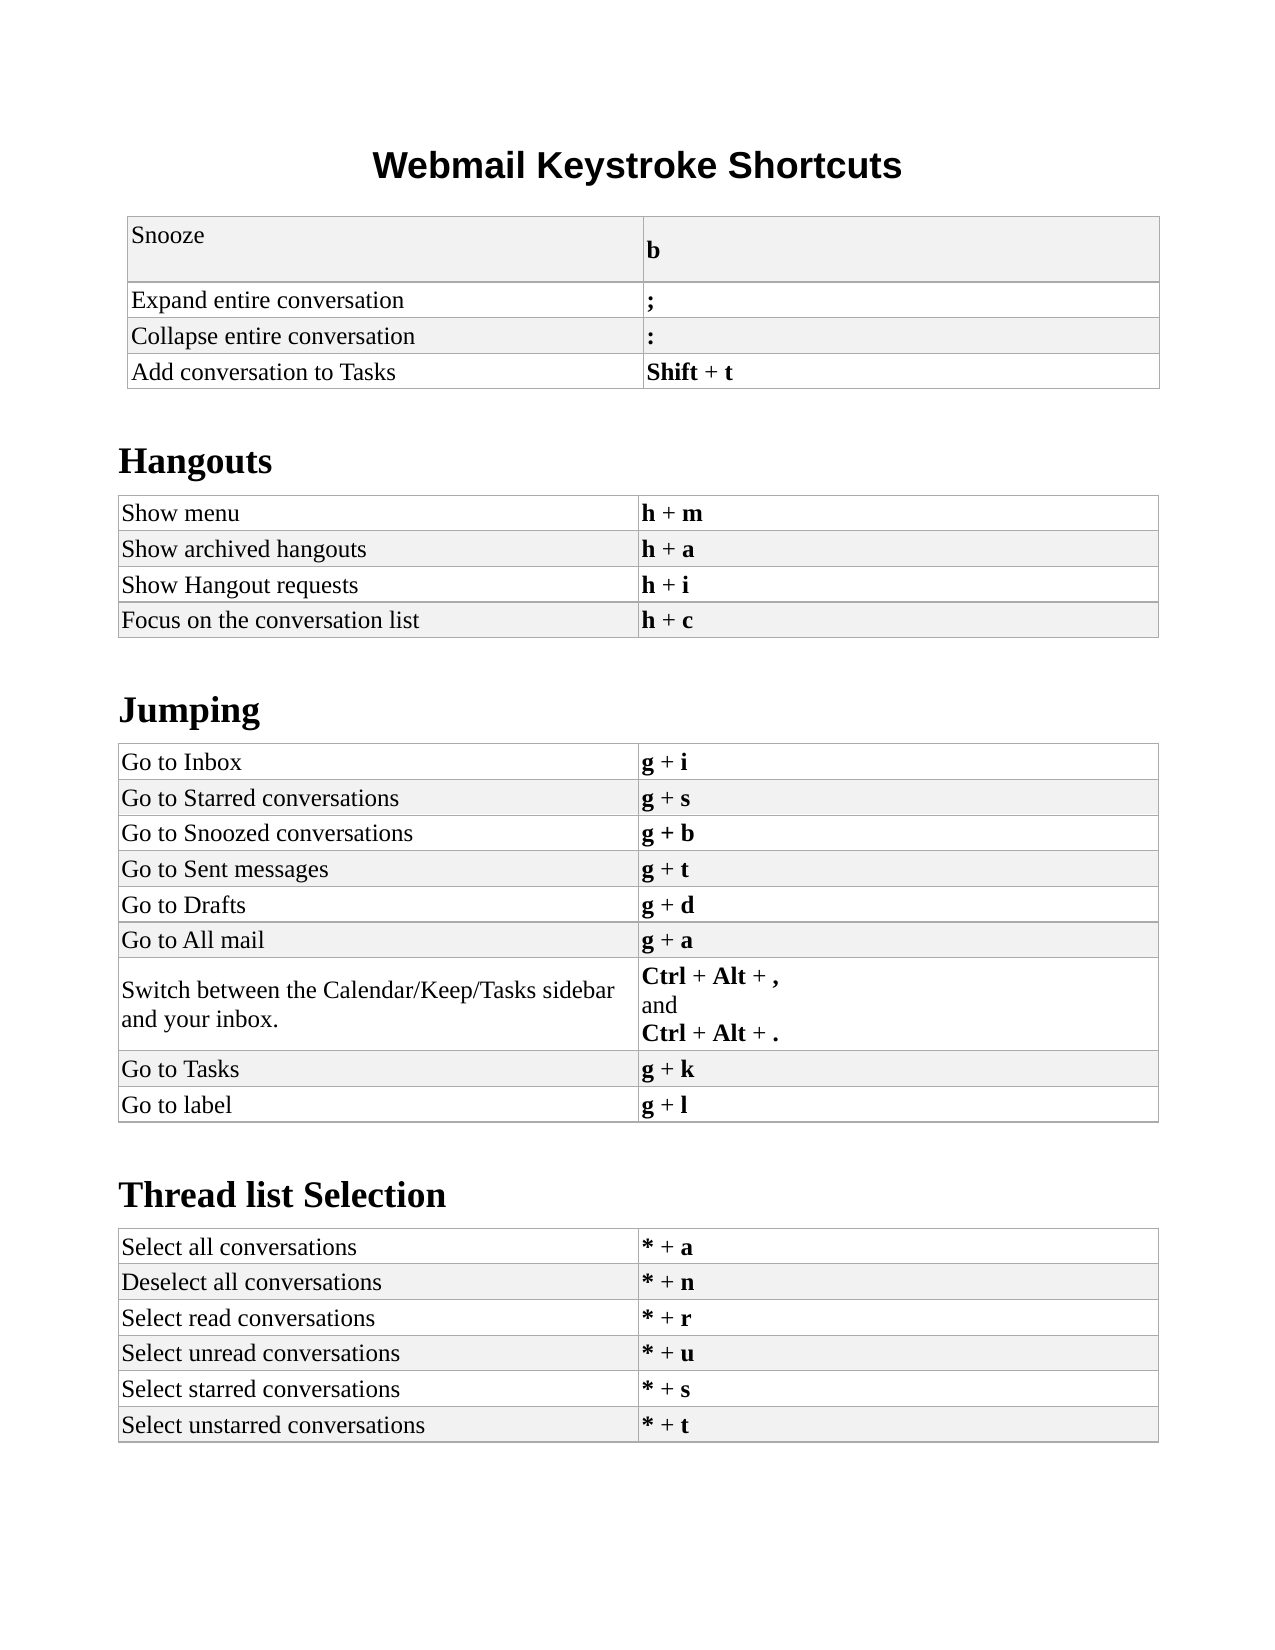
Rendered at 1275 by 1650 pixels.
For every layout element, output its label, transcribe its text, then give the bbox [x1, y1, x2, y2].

table_header Show menu [119, 496, 638, 530]
table_cell Snooze [128, 217, 643, 281]
table_cell b [644, 217, 1159, 281]
table_cell Show archived hangouts [119, 531, 638, 566]
table_cell Focus on the conversation list [119, 603, 638, 637]
table_cell Shift + t [644, 354, 1159, 388]
table_cell Collapse entire conversation [128, 318, 643, 353]
table_cell Switch between the Calendar/Keep/Tasks sidebar and your inbox. [119, 958, 638, 1050]
table_header * + a [639, 1229, 1158, 1263]
table_cell Go to label [119, 1087, 638, 1121]
table_cell * + r [639, 1300, 1158, 1334]
subtitle Hangouts [118, 439, 1157, 482]
table_cell Go to All mail [119, 923, 638, 957]
table_cell Select starred conversations [119, 1371, 638, 1406]
table_header g + i [639, 744, 1158, 779]
table_cell ; [644, 283, 1159, 317]
table_cell g + l [639, 1087, 1158, 1121]
table_cell g + b [639, 816, 1158, 850]
table_cell * + t [639, 1407, 1158, 1441]
table_header h + m [639, 496, 1158, 530]
table_cell Go to Snoozed conversations [119, 816, 638, 850]
table_cell Select unread conversations [119, 1336, 638, 1370]
subtitle Jumping [118, 688, 1157, 731]
table_cell Show Hangout requests [119, 567, 638, 601]
table_cell * + n [639, 1264, 1158, 1299]
table_cell Go to Starred conversations [119, 780, 638, 814]
table_cell Ctrl + Alt + , and Ctrl + Alt + . [639, 958, 1158, 1050]
table_cell Select read conversations [119, 1300, 638, 1334]
table_cell g + d [639, 887, 1158, 921]
table_cell g + t [639, 851, 1158, 886]
table_cell Go to Tasks [119, 1051, 638, 1086]
table_cell h + c [639, 603, 1158, 637]
table_header Go to Inbox [119, 744, 638, 779]
table_cell Select unstarred conversations [119, 1407, 638, 1441]
table_cell Go to Drafts [119, 887, 638, 921]
table_header Select all conversations [119, 1229, 638, 1263]
table_cell Add conversation to Tasks [128, 354, 643, 388]
table_cell * + u [639, 1336, 1158, 1370]
table_cell h + a [639, 531, 1158, 566]
subtitle Thread list Selection [118, 1172, 1157, 1215]
table_cell * + s [639, 1371, 1158, 1406]
table_cell g + k [639, 1051, 1158, 1086]
table_cell : [644, 318, 1159, 353]
table_cell Deselect all conversations [119, 1264, 638, 1299]
table_cell g + a [639, 923, 1158, 957]
table_cell Expand entire conversation [128, 283, 643, 317]
table_cell h + i [639, 567, 1158, 601]
table_cell g + s [639, 780, 1158, 814]
table_cell Go to Sent messages [119, 851, 638, 886]
